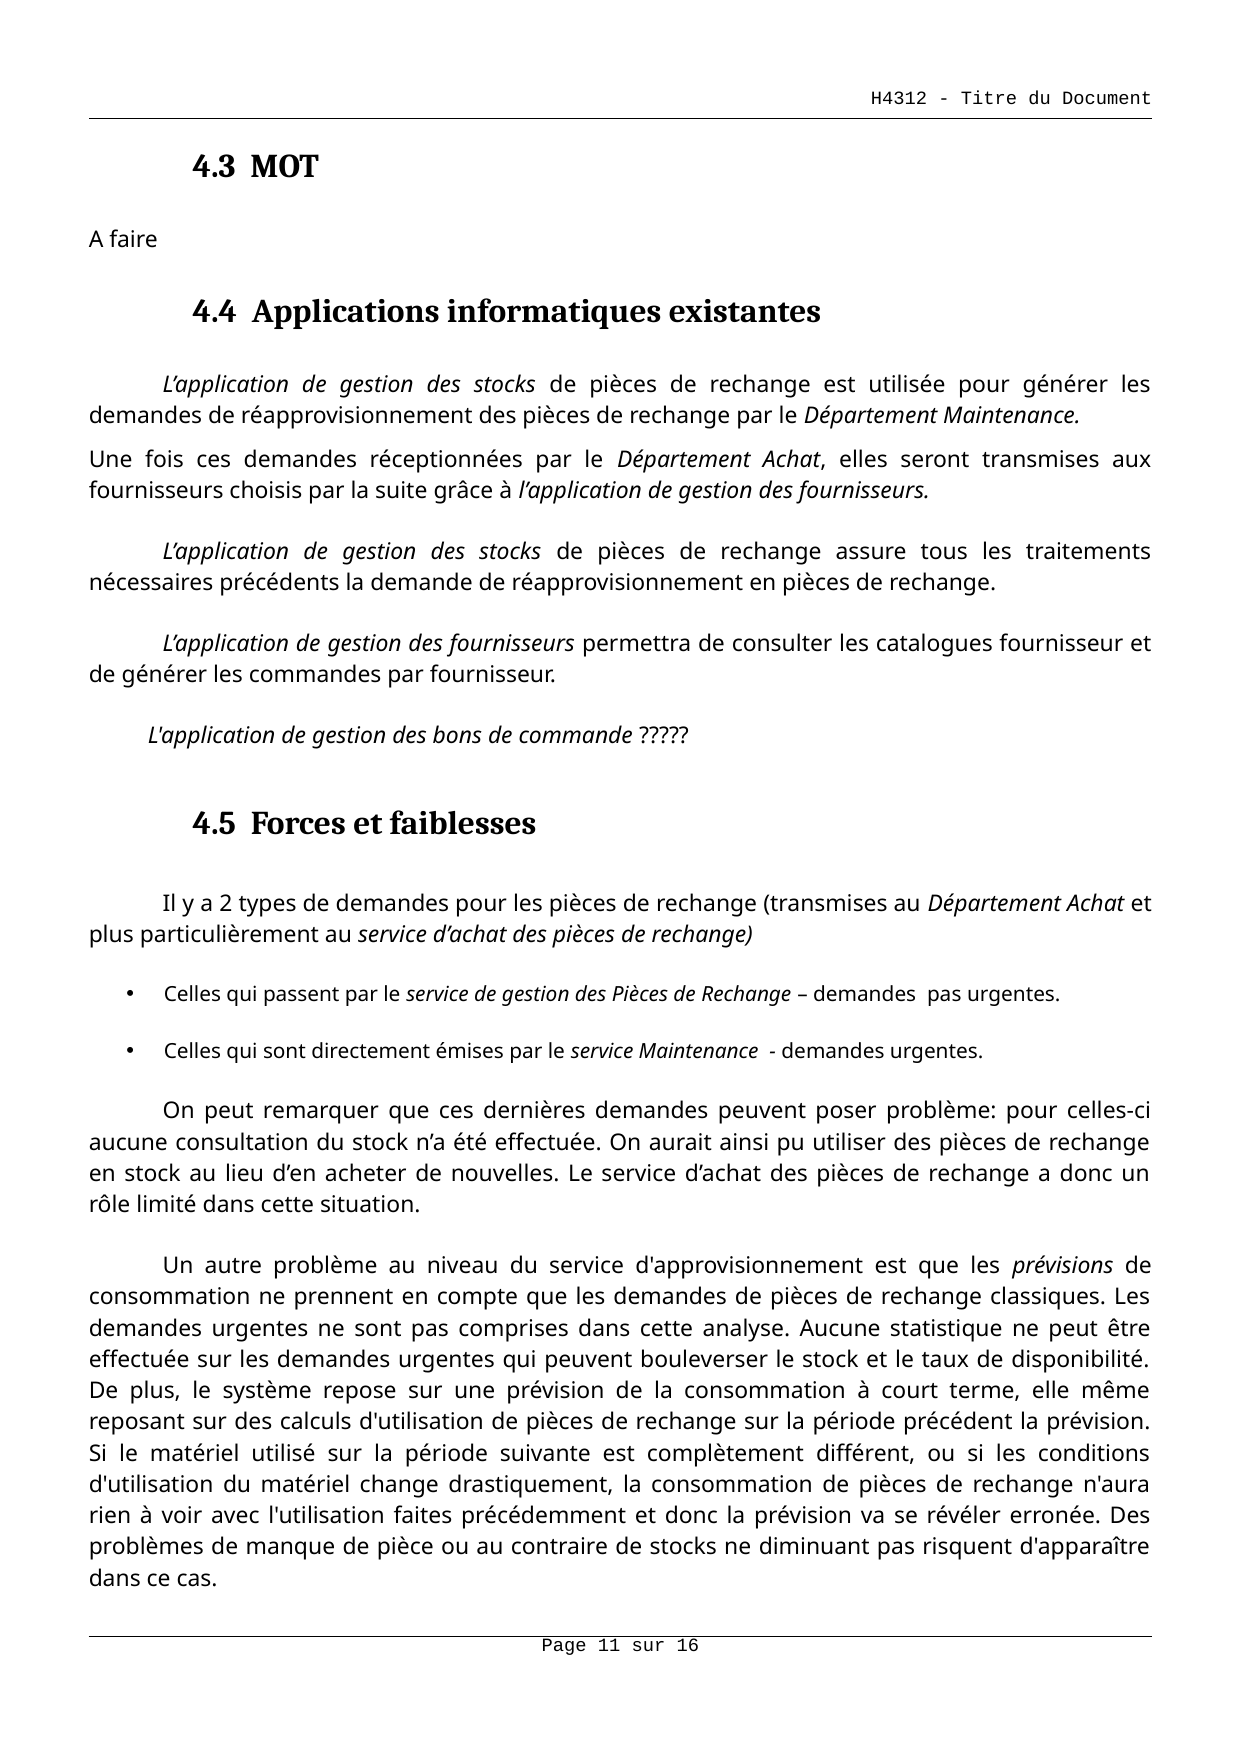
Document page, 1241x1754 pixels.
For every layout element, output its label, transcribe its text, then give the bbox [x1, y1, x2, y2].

text L’application de gestion des stocks de pièces de rechange est utilisée pour générer les demandes de réapprovisionnement des pièces de rechange par le Département Maintenance. [88, 368, 1152, 430]
text L’application de gestion des fournisseurs permettra de consulter les catalogues fournisseur et de générer les commandes par fournisseur. [88, 627, 1152, 689]
subtitle Forces et faiblesses [133, 804, 1152, 843]
text Un autre problème au niveau du service d'approvisionnement est que les prévisions de consommation ne prennent en compte que les demandes de pièces de rechange classiques. Les demandes urgentes ne sont pas comprises dans cette analyse. Aucune statistique ne peut être effectuée sur les demandes urgentes qui peuvent bouleverser le stock et le taux de disponibilité. De plus, le système repose sur une prévision de la consommation à court terme, elle même reposant sur des calculs d'utilisation de pièces de rechange sur la période précédent la prévision. Si le matériel utilisé sur la période suivante est complètement différent, ou si les conditions d'utilisation du matériel change drastiquement, la consommation de pièces de rechange n'aura rien à voir avec l'utilisation faites précédemment et donc la prévision va se révéler erronée. Des problèmes de manque de pièce ou au contraire de stocks ne diminuant pas risquent d'apparaître dans ce cas. [88, 1249, 1152, 1593]
text Une fois ces demandes réceptionnées par le Département Achat, elles seront transmises aux fournisseurs choisis par la suite grâce à l’application de gestion des fournisseurs. [88, 443, 1152, 505]
text L’application de gestion des stocks de pièces de rechange assure tous les traitements nécessaires précédents la demande de réapprovisionnement en pièces de rechange. [88, 535, 1152, 597]
list Celles qui passent par le service de gestion des Pièces de Rechange – demandes pas urgentes. [126, 979, 1152, 1007]
subtitle MOT [133, 147, 1152, 186]
text L'application de gestion des bons de commande ????? [148, 719, 1152, 750]
text A faire [88, 223, 1152, 254]
list Celles qui sont directement émises par le service Maintenance - demandes urgentes. [126, 1037, 1152, 1065]
text Il y a 2 types de demandes pour les pièces de rechange (transmises au Département Achat et plus particulièrement au service d’achat des pièces de rechange) [88, 887, 1152, 949]
subtitle Applications informatiques existantes [133, 292, 1152, 330]
text On peut remarquer que ces dernières demandes peuvent poser problème: pour celles-ci aucune consultation du stock n’a été effectuée. On aurait ainsi pu utiliser des pièces de rechange en stock au lieu d’en acheter de nouvelles. Le service d’achat des pièces de rechange a donc un rôle limité dans cette situation. [88, 1094, 1152, 1219]
